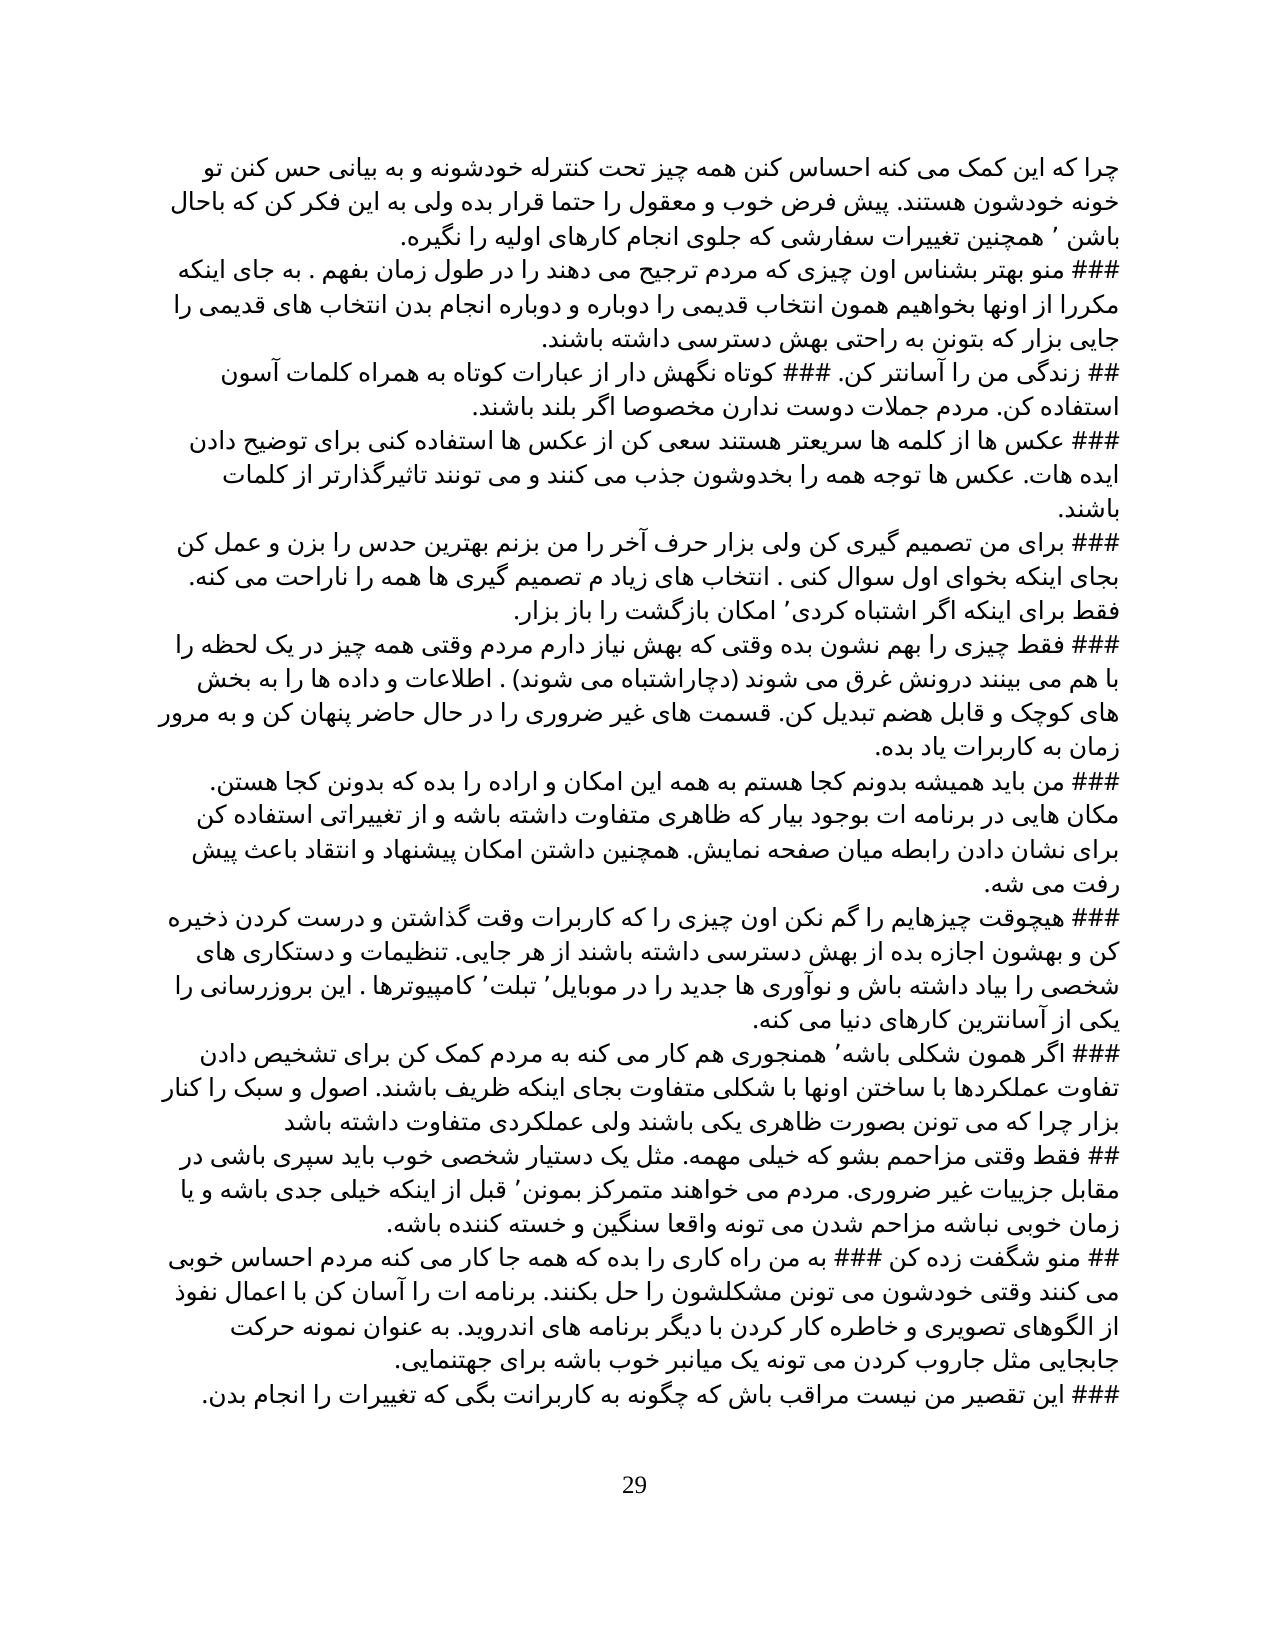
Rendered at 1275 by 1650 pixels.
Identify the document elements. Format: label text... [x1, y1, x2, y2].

table_cell ### هیچوقت چیزهایم را گم نکن اون چیزی را که کاربرات وقت گذاشتن و درست کردن ذخیره کن و بهشون اجازه بده از بهش دسترسی داشته باشند از هر جایی. تنظیمات و دستکاری های شخصی را بیاد داشته باش و نوآوری ها جدید را در موبایل٬ تبلت٬‌ کامپیوترها . این بروزرسانی را یکی از آسانترین کارهای دنیا می کنه. [150, 899, 1125, 1036]
table_cell ### فقط چیزی را بهم نشون بده وقتی که بهش نیاز دارم مردم وقتی همه چیز در یک لحظه را با هم می بینند درونش غرق می شوند (دچاراشتباه می شوند) . اطلاعات و داده ها را به بخش های کوچک و قابل هضم تبدیل کن. قسمت های غیر ضروری را در حال حاضر پنهان کن و به مرور زمان به کاربرات یاد بده. [150, 627, 1125, 763]
table_cell ## زندگی من را آسانتر کن. ### کوتاه نگهش دار از عبارات کوتاه به همراه کلمات آسون استفاده کن. مردم جملات دوست ندارن مخصوصا اگر بلند باشند. [150, 354, 1125, 422]
table_cell ## فقط وقتی مزاحمم بشو که خیلی مهمه. مثل یک دستیار شخصی خوب باید سپری باشی در مقابل جزییات غیر ضروری. مردم می خواهند متمرکز بمونن٬‌ قبل از اینکه خیلی جدی باشه و یا زمان خوبی نباشه مزاحم شدن می تونه واقعا سنگین و خسته کننده باشه. [150, 1138, 1125, 1240]
table_cell ### منو بهتر بشناس اون چیزی که مردم ترجیح می دهند را در طول زمان بفهم . به جای اینکه مکررا از اونها بخواهیم همون انتخاب قدیمی را دوباره و دوباره انجام بدن انتخاب های قدیمی را جایی بزار که بتونن به راحتی بهش دسترسی داشته باشند. [150, 252, 1125, 354]
table_cell ### عکس ها از کلمه ها سریعتر هستند سعی کن از عکس ها استفاده کنی برای توضیح دادن ایده هات. عکس ها توجه همه را بخدوشون جذب می کنند و می تونند تاثیرگذارتر از کلمات باشند. [150, 423, 1125, 525]
table_cell چرا که این کمک می کنه احساس کنن همه چیز تحت کنترله خودشونه و به بیانی حس کنن تو خونه خودشون هستند. پیش فرض خوب و معقول را حتما قرار بده ولی به این فکر کن که باحال باشن ٬ همچنین تغییرات سفارشی که جلوی انجام کارهای اولیه را نگیره. [150, 150, 1125, 252]
table_cell ### برای من تصمیم گیری کن ولی بزار حرف آخر را من بزنم بهترین حدس را بزن و عمل کن بجای اینکه بخوای اول سوال کنی . انتخاب های زیاد م تصمیم گیری ها همه را ناراحت می کنه. فقط برای اینکه اگر اشتباه کردی٬ امکان بازگشت را باز بزار. [150, 525, 1125, 627]
table_cell ### این تقصیر من نیست مراقب باش که چگونه به کاربرانت بگی که تغییرات را انجام بدن. [150, 1376, 1125, 1410]
table_cell ### من باید همیشه بدونم کجا هستم به همه این امکان و اراده را بده که بدونن کجا هستن. مکان هایی در برنامه ات بوجود بیار که ظاهری متفاوت داشته باشه و از تغییراتی استفاده کن برای نشان دادن رابطه میان صفحه نمایش. همچنین داشتن امکان پیشنهاد و انتقاد باعث پیش رفت می شه. [150, 763, 1125, 899]
table_cell ## منو شگفت زده کن ### به من راه کاری را بده که همه جا کار می کنه مردم احساس خوبی می کنند وقتی خودشون می تونن مشکلشون را حل بکنند. برنامه ات را آسان کن با اعمال نفوذ از الگوهای تصویری و خاطره کار کردن با دیگر برنامه های اندروید. به عنوان نمونه حرکت جابجایی مثل جاروب کردن می تونه یک میانبر خوب باشه برای جهتنمایی. [150, 1240, 1125, 1376]
table_cell ### اگر همون شکلی باشه٬ همنجوری هم کار می کنه به مردم کمک کن برای تشخیص دادن تفاوت عملکردها با ساختن اونها با شکلی متفاوت بجای اینکه ظریف باشند. اصول و سبک را کنار بزار چرا که می تونن بصورت ظاهری یکی باشند ولی عملکردی متفاوت داشته باشد [150, 1036, 1125, 1138]
